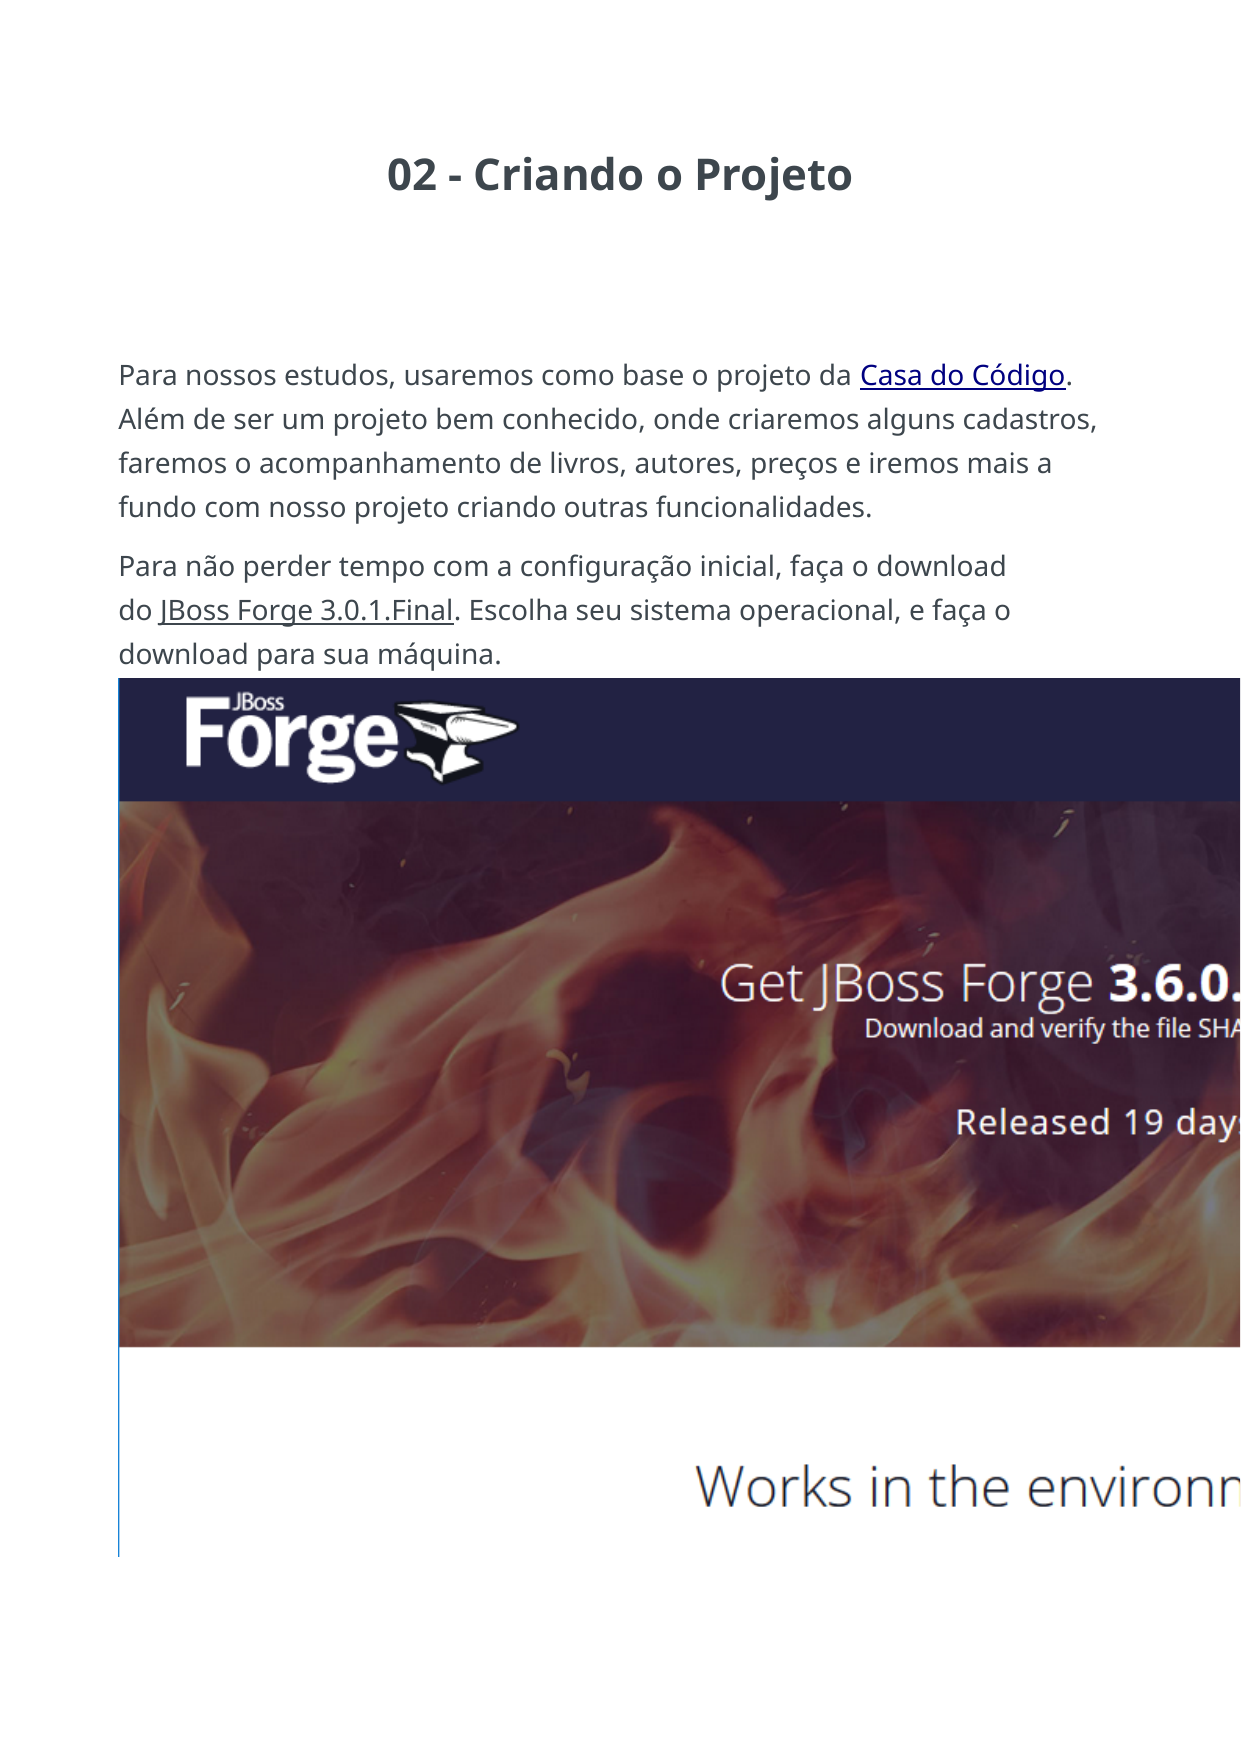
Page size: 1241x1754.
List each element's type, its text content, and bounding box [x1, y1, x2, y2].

subtitle 02 - Criando o Projeto [118, 143, 1122, 203]
text Para nossos estudos, usaremos como base o projeto da Casa do Código. Além de ser um projeto bem conhecido, onde criaremos alguns cadastros, faremos o acompanhamento de livros, autores, preços e iremos mais a fundo com nosso projeto criando outras funcionalidades. [118, 355, 1122, 526]
text Para não perder tempo com a configuração inicial, faça o download do JBoss Forge 3.0.1.Final. Escolha seu sistema operacional, e faça o download para sua máquina. [118, 546, 1122, 672]
picture [118, 678, 1241, 1557]
